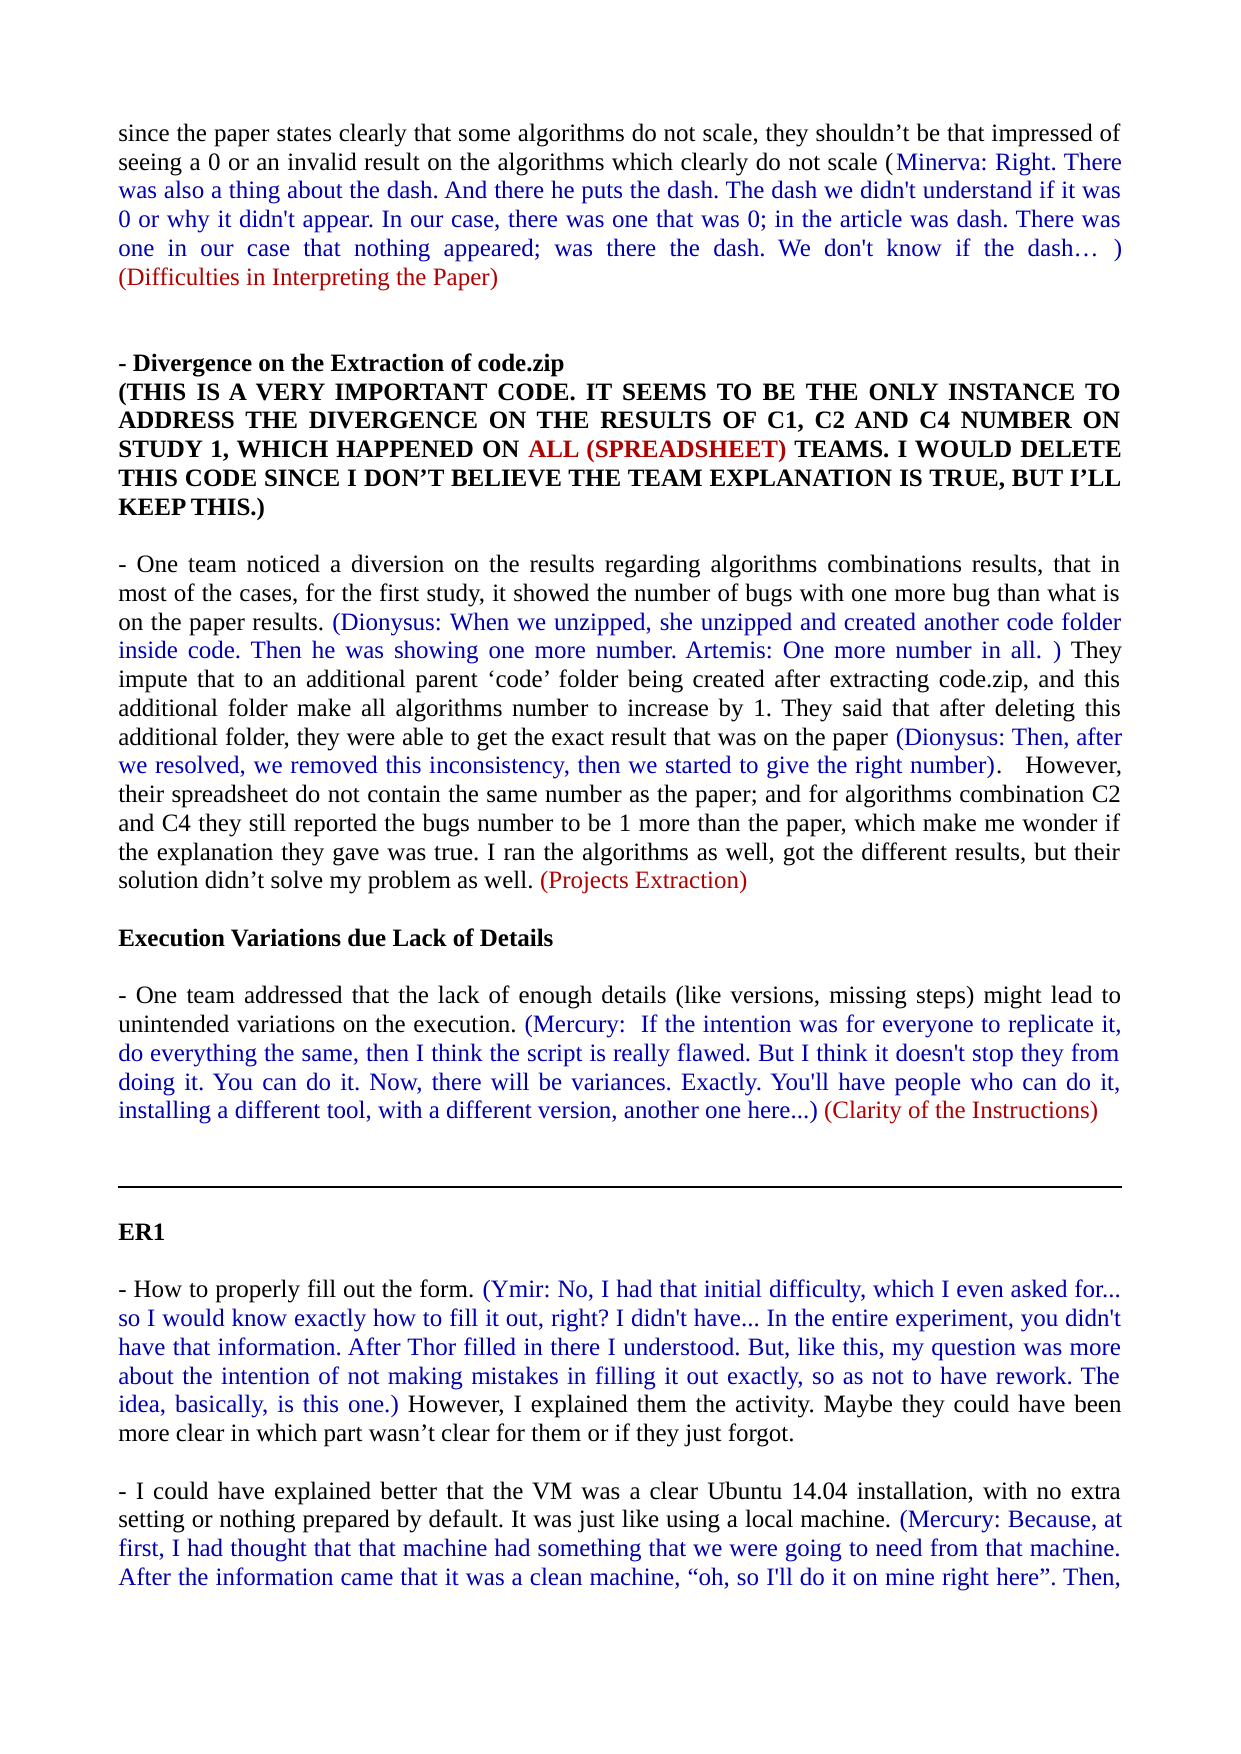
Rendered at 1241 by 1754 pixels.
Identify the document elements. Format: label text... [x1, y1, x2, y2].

text Execution Variations due Lack of Details [118, 923, 1122, 952]
text - One team addressed that the lack of enough details (like versions, missing steps) might lead to unintended variations on the execution. (Mercury: If the intention was for everyone to replicate it, do everything the same, then I think the script is really flawed. But I think it doesn't stop they from doing it. You can do it. Now, there will be variances. Exactly. You'll have people who can do it, installing a different tool, with a different version, another one here...) (Clarity of the Instructions) [118, 981, 1122, 1124]
text since the paper states clearly that some algorithms do not scale, they shouldn’t be that impressed of seeing a 0 or an invalid result on the algorithms which clearly do not scale (Minerva: Right. There was also a thing about the dash. And there he puts the dash. The dash we didn't understand if it was 0 or why it didn't appear. In our case, there was one that was 0; in the article was dash. There was one in our case that nothing appeared; was there the dash. We don't know if the dash… ) (Difficulties in Interpreting the Paper) [118, 118, 1122, 291]
text ER1 [118, 1217, 1122, 1246]
text (THIS IS A VERY IMPORTANT CODE. IT SEEMS TO BE THE ONLY INSTANCE TO ADDRESS THE DIVERGENCE ON THE RESULTS OF C1, C2 AND C4 NUMBER ON STUDY 1, WHICH HAPPENED ON ALL (SPREADSHEET) TEAMS. I WOULD DELETE THIS CODE SINCE I DON’T BELIEVE THE TEAM EXPLANATION IS TRUE, BUT I’LL KEEP THIS.) [118, 377, 1122, 521]
text - Divergence on the Extraction of code.zip [118, 348, 1122, 377]
text - One team noticed a diversion on the results regarding algorithms combinations results, that in most of the cases, for the first study, it showed the number of bugs with one more bug than what is on the paper results. (Dionysus: When we unzipped, she unzipped and created another code folder inside code. Then he was showing one more number. Artemis: One more number in all. ) They impute that to an additional parent ‘code’ folder being created after extracting code.zip, and this additional folder make all algorithms number to increase by 1. They said that after deleting this additional folder, they were able to get the exact result that was on the paper (Dionysus: Then, after we resolved, we removed this inconsistency, then we started to give the right number). However, their spreadsheet do not contain the same number as the paper; and for algorithms combination C2 and C4 they still reported the bugs number to be 1 more than the paper, which make me wonder if the explanation they gave was true. I ran the algorithms as well, got the different results, but their solution didn’t solve my problem as well. (Projects Extraction) [118, 549, 1122, 894]
text - How to properly fill out the form. (Ymir: No, I had that initial difficulty, which I even asked for... so I would know exactly how to fill it out, right? I didn't have... In the entire experiment, you didn't have that information. After Thor filled in there I understood. But, like this, my question was more about the intention of not making mistakes in filling it out exactly, so as not to have rework. The idea, basically, is this one.) However, I explained them the activity. Maybe they could have been more clear in which part wasn’t clear for them or if they just forgot. [118, 1274, 1122, 1447]
text - I could have explained better that the VM was a clear Ubuntu 14.04 installation, with no extra setting or nothing prepared by default. It was just like using a local machine. (Mercury: Because, at first, I had thought that that machine had something that we were going to need from that machine. After the information came that it was a clean machine, “oh, so I'll do it on mine right here”. Then, [118, 1476, 1122, 1591]
